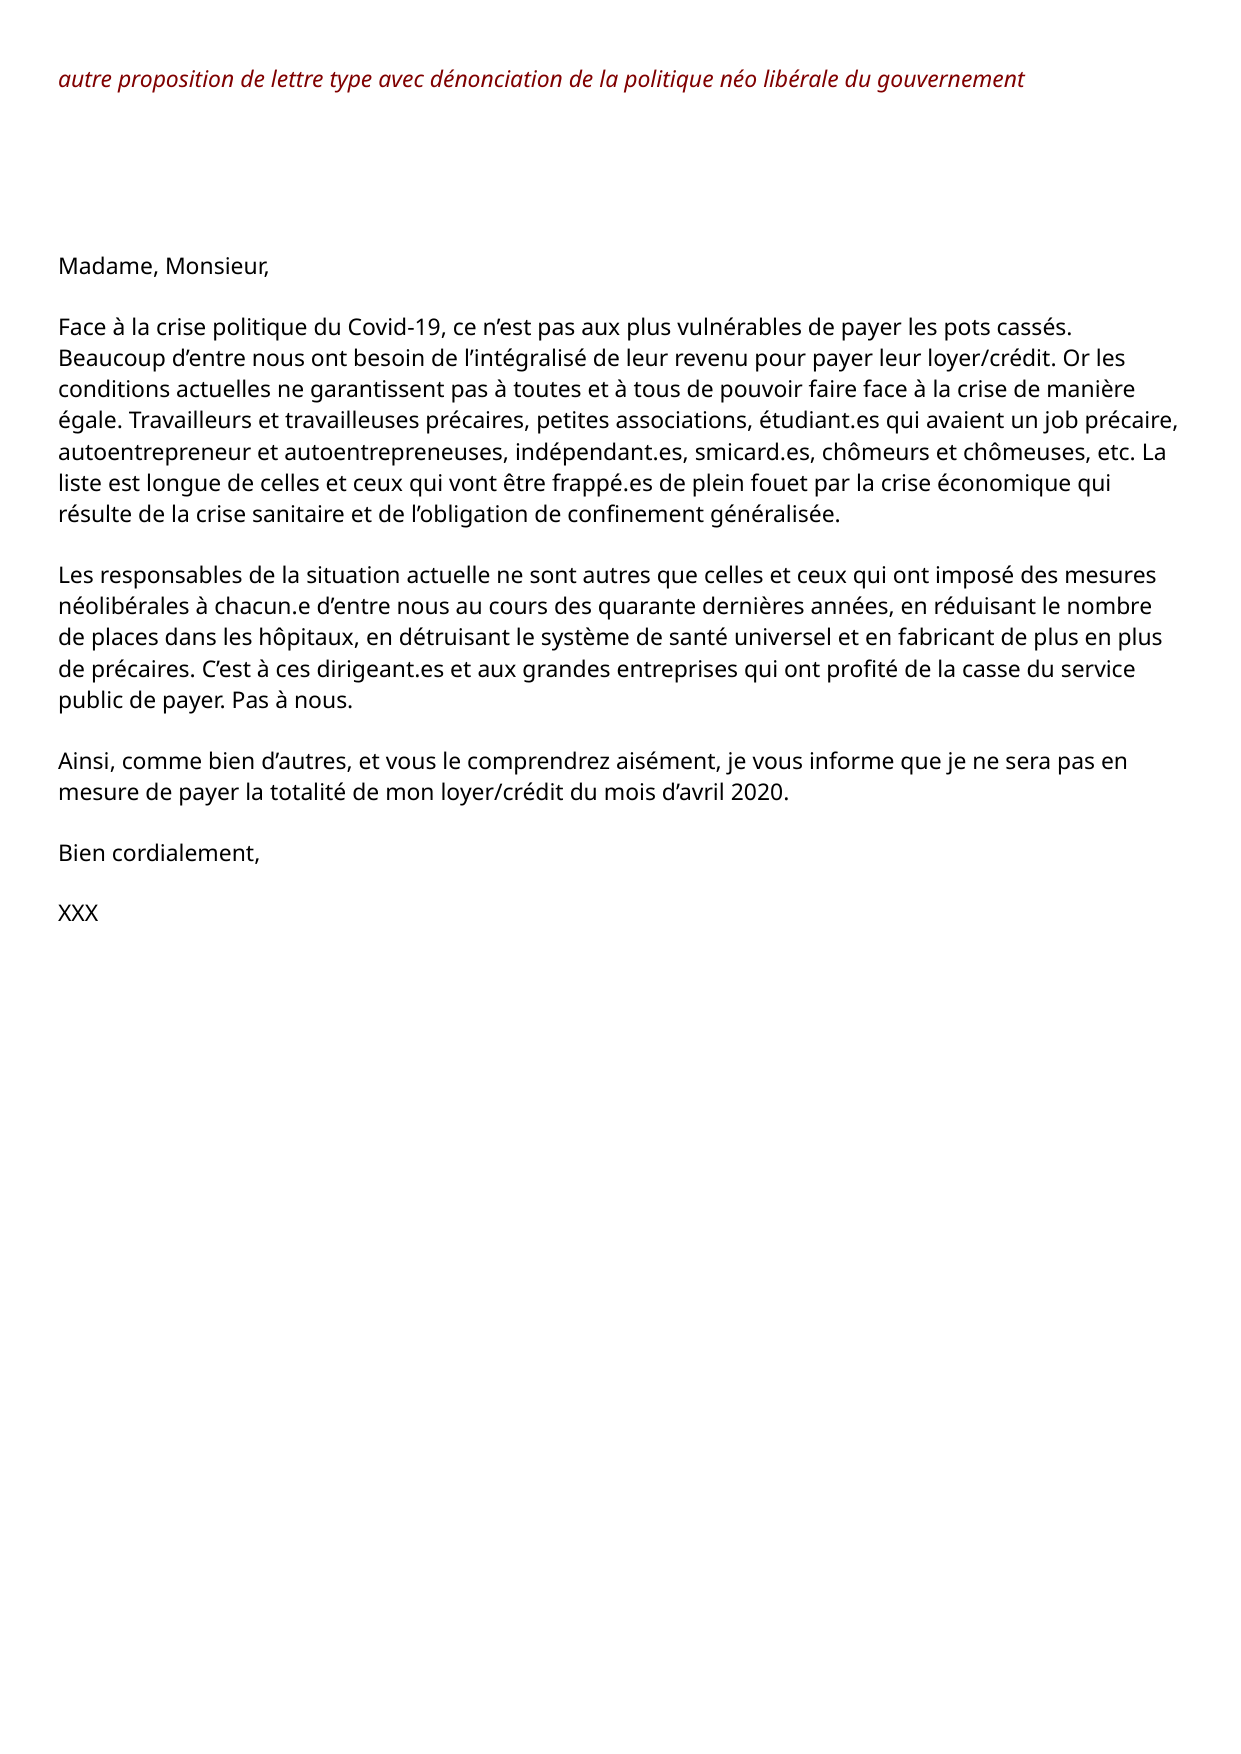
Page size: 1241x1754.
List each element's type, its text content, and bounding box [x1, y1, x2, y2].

text Face à la crise politique du Covid-19, ce n’est pas aux plus vulnérables de payer les pots cassés. Beaucoup d’entre nous ont besoin de l’intégralisé de leur revenu pour payer leur loyer/crédit. Or les conditions actuelles ne garantissent pas à toutes et à tous de pouvoir faire face à la crise de manière égale. Travailleurs et travailleuses précaires, petites associations, étudiant.es qui avaient un job précaire, autoentrepreneur et autoentrepreneuses, indépendant.es, smicard.es, chômeurs et chômeuses, etc. La liste est longue de celles et ceux qui vont être frappé.es de plein fouet par la crise économique qui résulte de la crise sanitaire et de l’obligation de confinement généralisée. [58, 311, 1180, 529]
text autre proposition de lettre type avec dénonciation de la politique néo libérale du gouvernement [58, 62, 1180, 94]
text Ainsi, comme bien d’autres, et vous le comprendrez aisément, je vous informe que je ne sera pas en mesure de payer la totalité de mon loyer/crédit du mois d’avril 2020. [58, 744, 1180, 807]
text Madame, Monsieur, [58, 250, 1180, 281]
text XXX [58, 897, 1180, 928]
text Bien cordialement, [58, 837, 1180, 868]
text Les responsables de la situation actuelle ne sont autres que celles et ceux qui ont imposé des mesures néolibérales à chacun.e d’entre nous au cours des quarante dernières années, en réduisant le nombre de places dans les hôpitaux, en détruisant le système de santé universel et en fabricant de plus en plus de précaires. C’est à ces dirigeant.es et aux grandes entreprises qui ont profité de la casse du service public de payer. Pas à nous. [58, 559, 1180, 715]
